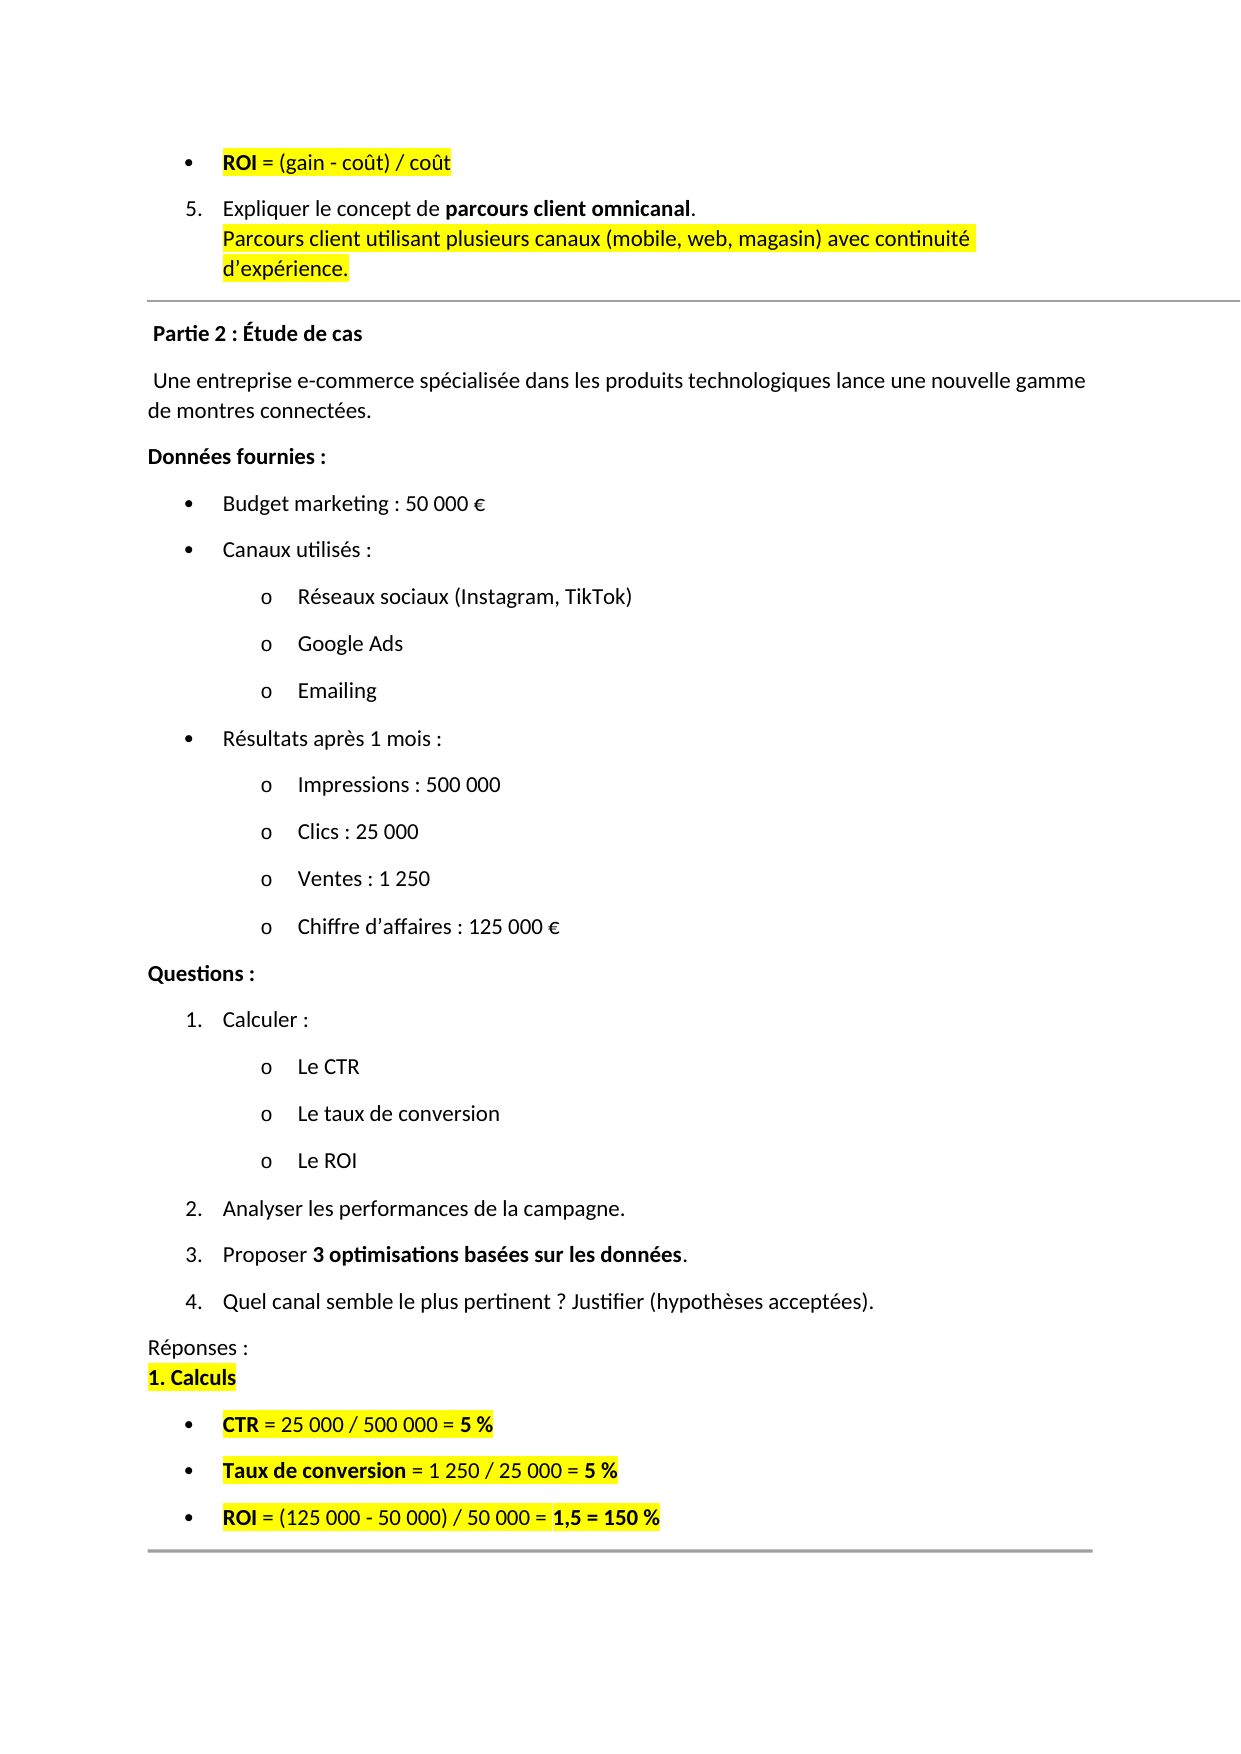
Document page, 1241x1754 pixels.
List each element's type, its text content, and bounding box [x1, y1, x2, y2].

list Analyser les performances de la campagne. [185, 1194, 1093, 1222]
list Impressions : 500 000 [260, 770, 1093, 799]
list Canaux utilisés : [185, 536, 1093, 563]
text Questions : [148, 959, 1093, 987]
list Le ROI [260, 1146, 1093, 1175]
list Emailing [260, 676, 1093, 705]
text Une entreprise e-commerce spécialisée dans les produits technologiques lance une nouvelle gamme de montres connectées. [148, 366, 1093, 424]
list Expliquer le concept de parcours client omnicanal. Parcours client utilisant plusieurs canaux (mobile, web, magasin) avec continuité d’expérience. [185, 194, 1093, 282]
text Réponses : 1. Calculs [148, 1333, 1093, 1391]
list CTR = 25 000 / 500 000 = 5 % [185, 1410, 1093, 1438]
list Chiffre d’affaires : 125 000 € [260, 912, 1093, 940]
list Ventes : 1 250 [260, 864, 1093, 893]
list Calculer : [185, 1006, 1093, 1033]
list Le CTR [260, 1052, 1093, 1081]
list Réseaux sociaux (Instagram, TikTok) [260, 582, 1093, 611]
list Google Ads [260, 629, 1093, 658]
list Taux de conversion = 1 250 / 25 000 = 5 % [185, 1456, 1093, 1484]
list Clics : 25 000 [260, 817, 1093, 846]
list ROI = (gain - coût) / coût [185, 148, 1093, 176]
list ROI = (125 000 - 50 000) / 50 000 = 1,5 = 150 % [185, 1503, 1093, 1531]
list Le taux de conversion [260, 1099, 1093, 1128]
list Quel canal semble le plus pertinent ? Justifier (hypothèses acceptées). [185, 1287, 1093, 1315]
text Partie 2 : Étude de cas [148, 319, 1093, 347]
text Données fournies : [148, 442, 1093, 470]
list Proposer 3 optimisations basées sur les données. [185, 1240, 1093, 1268]
list Budget marketing : 50 000 € [185, 489, 1093, 517]
list Résultats après 1 mois : [185, 724, 1093, 752]
